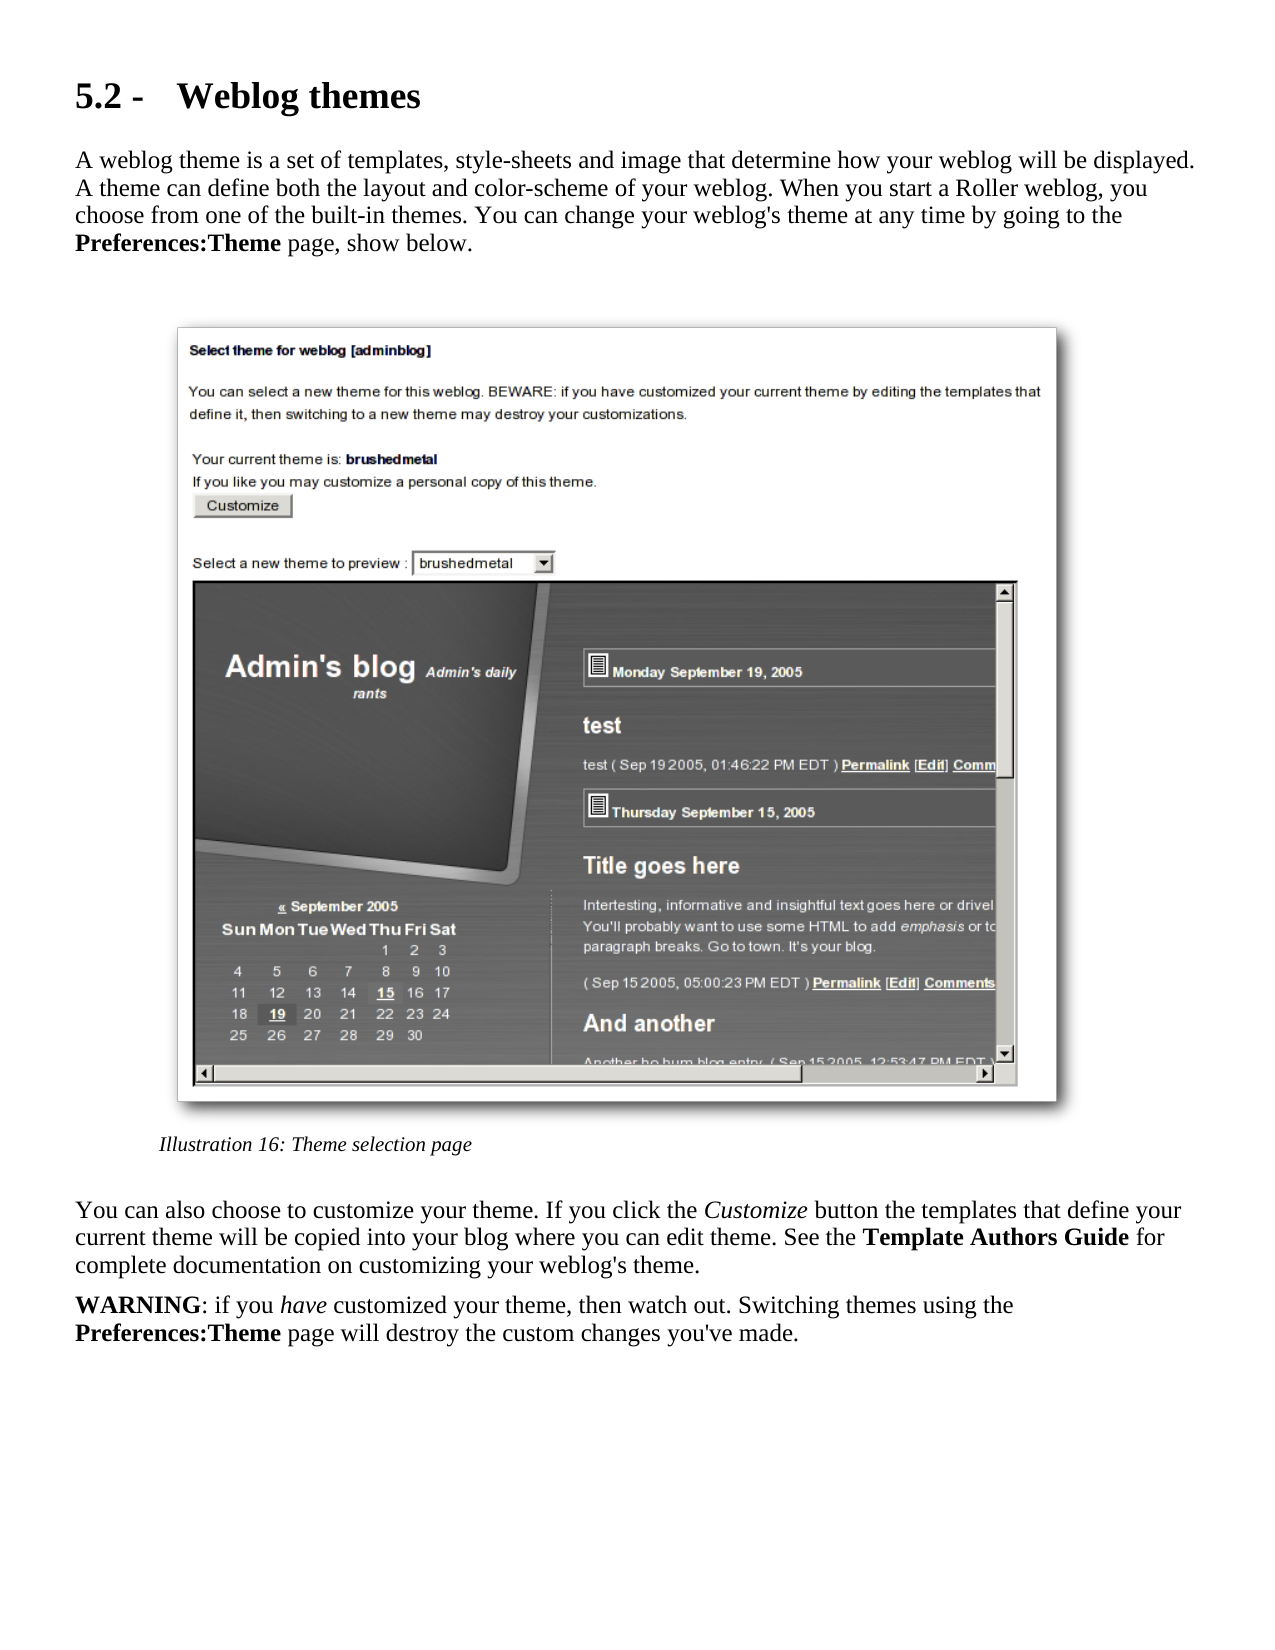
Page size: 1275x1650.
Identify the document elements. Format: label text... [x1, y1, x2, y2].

text WARNING: if you have customized your theme, then watch out. Switching themes using the Preferences:Theme page will destroy the custom changes you've made. [75, 1291, 1200, 1347]
text Illustration 16: Theme selection page [159, 309, 1116, 1156]
text You can also choose to customize your theme. If you click the Customize button the templates that define your current theme will be copied into your blog where you can edit theme. See the Template Authors Guide for complete documentation on customizing your weblog's theme. [75, 1196, 1200, 1279]
picture [159, 309, 1088, 1133]
subtitle Weblog themes [75, 75, 1200, 116]
text A weblog theme is a set of templates, style-sheets and image that determine how your weblog will be displayed. A theme can define both the layout and color-scheme of your weblog. When you start a Roller weblog, you choose from one of the built-in themes. You can change your weblog's theme at any time by going to the Preferences:Theme page, show below. [75, 146, 1200, 257]
